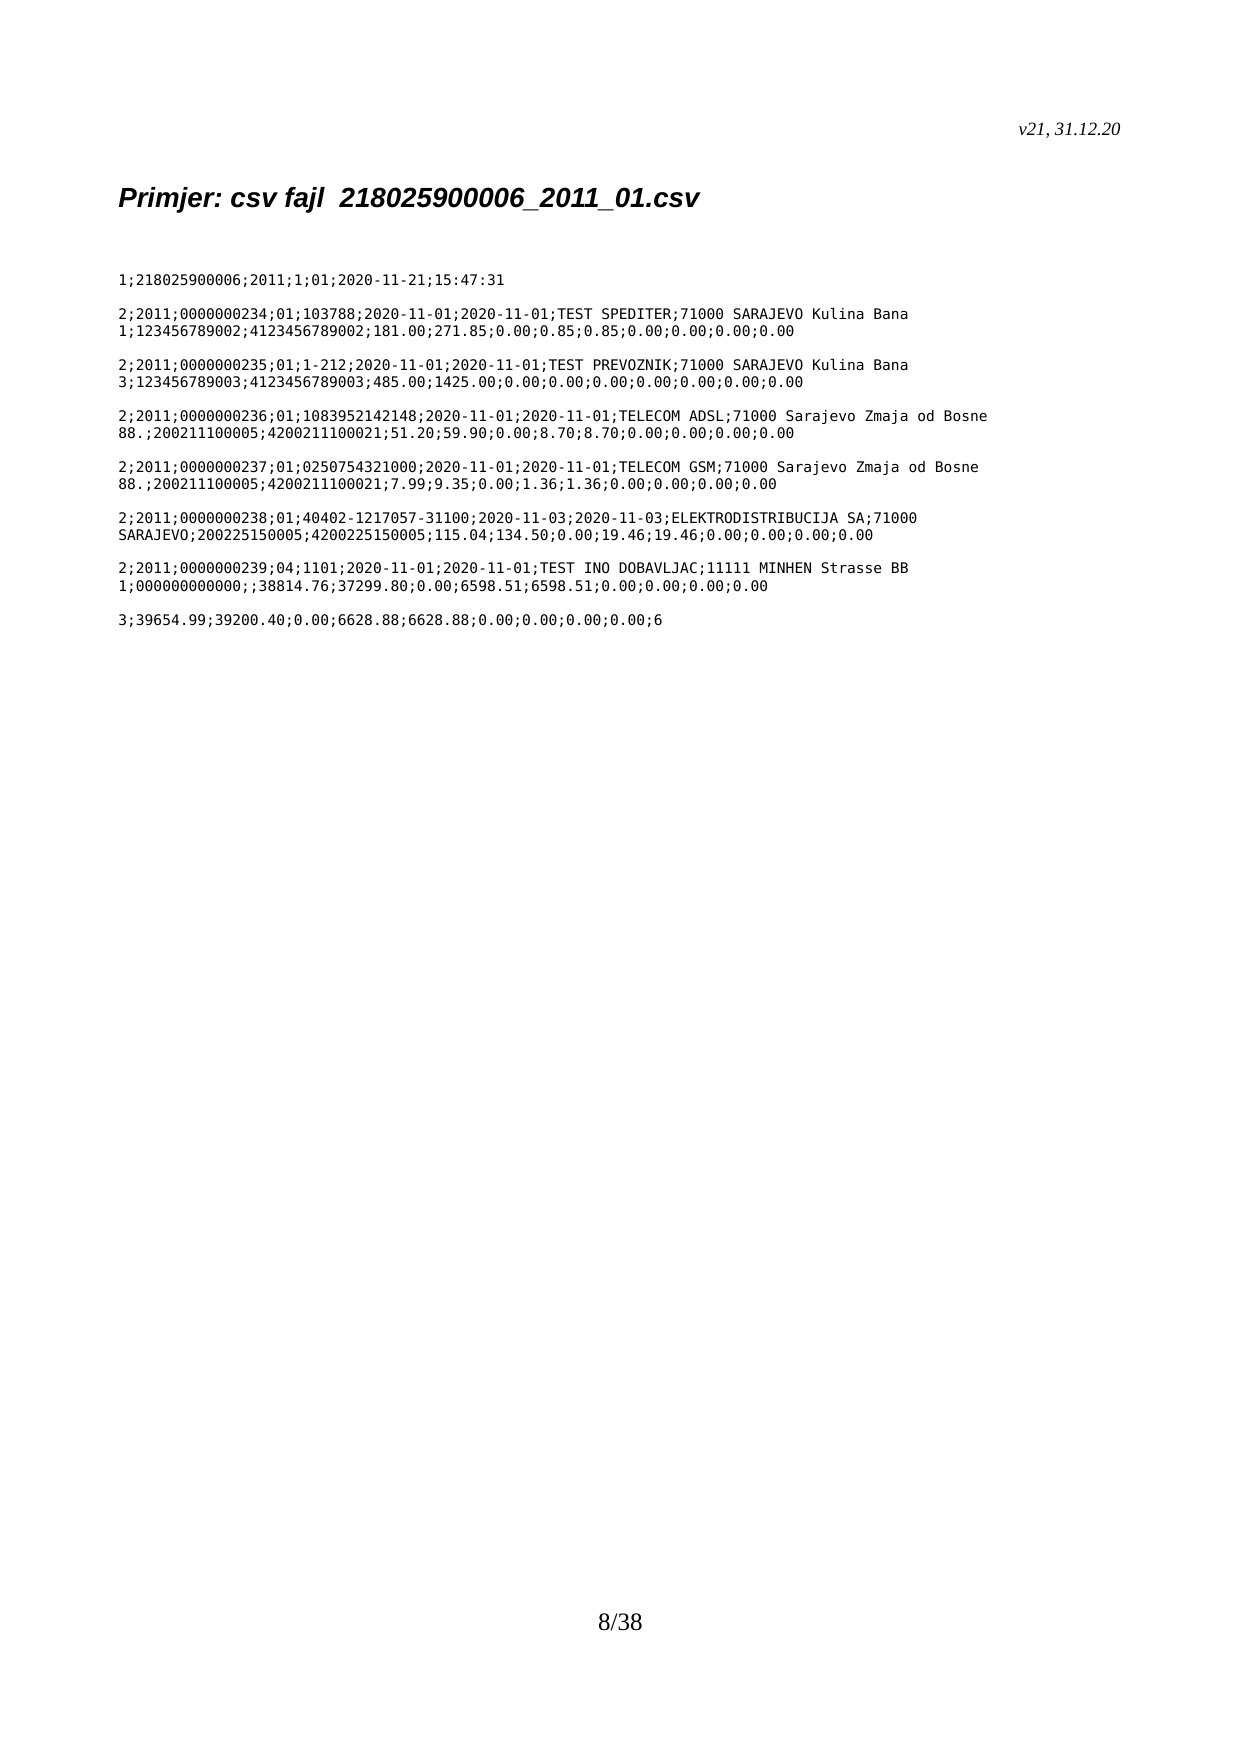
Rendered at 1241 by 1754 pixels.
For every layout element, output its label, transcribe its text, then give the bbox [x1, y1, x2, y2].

text 2;2011;0000000237;01;0250754321000;2020-11-01;2020-11-01;TELECOM GSM;71000 Sarajevo Zmaja od Bosne 88.;200211100005;4200211100021;7.99;9.35;0.00;1.36;1.36;0.00;0.00;0.00;0.00 [118, 458, 1122, 492]
text 2;2011;0000000238;01;40402-1217057-31100;2020-11-03;2020-11-03;ELEKTRODISTRIBUCIJA SA;71000 SARAJEVO;200225150005;4200225150005;115.04;134.50;0.00;19.46;19.46;0.00;0.00;0.00;0.00 [118, 509, 1122, 543]
subtitle Primjer: csv fajl 218025900006_2011_01.csv [118, 182, 1122, 213]
text 2;2011;0000000239;04;1101;2020-11-01;2020-11-01;TEST INO DOBAVLJAC;11111 MINHEN Strasse BB 1;000000000000;;38814.76;37299.80;0.00;6598.51;6598.51;0.00;0.00;0.00;0.00 [118, 560, 1122, 594]
text 2;2011;0000000236;01;1083952142148;2020-11-01;2020-11-01;TELECOM ADSL;71000 Sarajevo Zmaja od Bosne 88.;200211100005;4200211100021;51.20;59.90;0.00;8.70;8.70;0.00;0.00;0.00;0.00 [118, 408, 1122, 442]
text 1;218025900006;2011;1;01;2020-11-21;15:47:31 [118, 272, 1122, 289]
text 2;2011;0000000234;01;103788;2020-11-01;2020-11-01;TEST SPEDITER;71000 SARAJEVO Kulina Bana 1;123456789002;4123456789002;181.00;271.85;0.00;0.85;0.85;0.00;0.00;0.00;0.00 [118, 306, 1122, 340]
text 2;2011;0000000235;01;1-212;2020-11-01;2020-11-01;TEST PREVOZNIK;71000 SARAJEVO Kulina Bana 3;123456789003;4123456789003;485.00;1425.00;0.00;0.00;0.00;0.00;0.00;0.00;0.00 [118, 357, 1122, 391]
text 3;39654.99;39200.40;0.00;6628.88;6628.88;0.00;0.00;0.00;0.00;6 [118, 611, 1122, 628]
